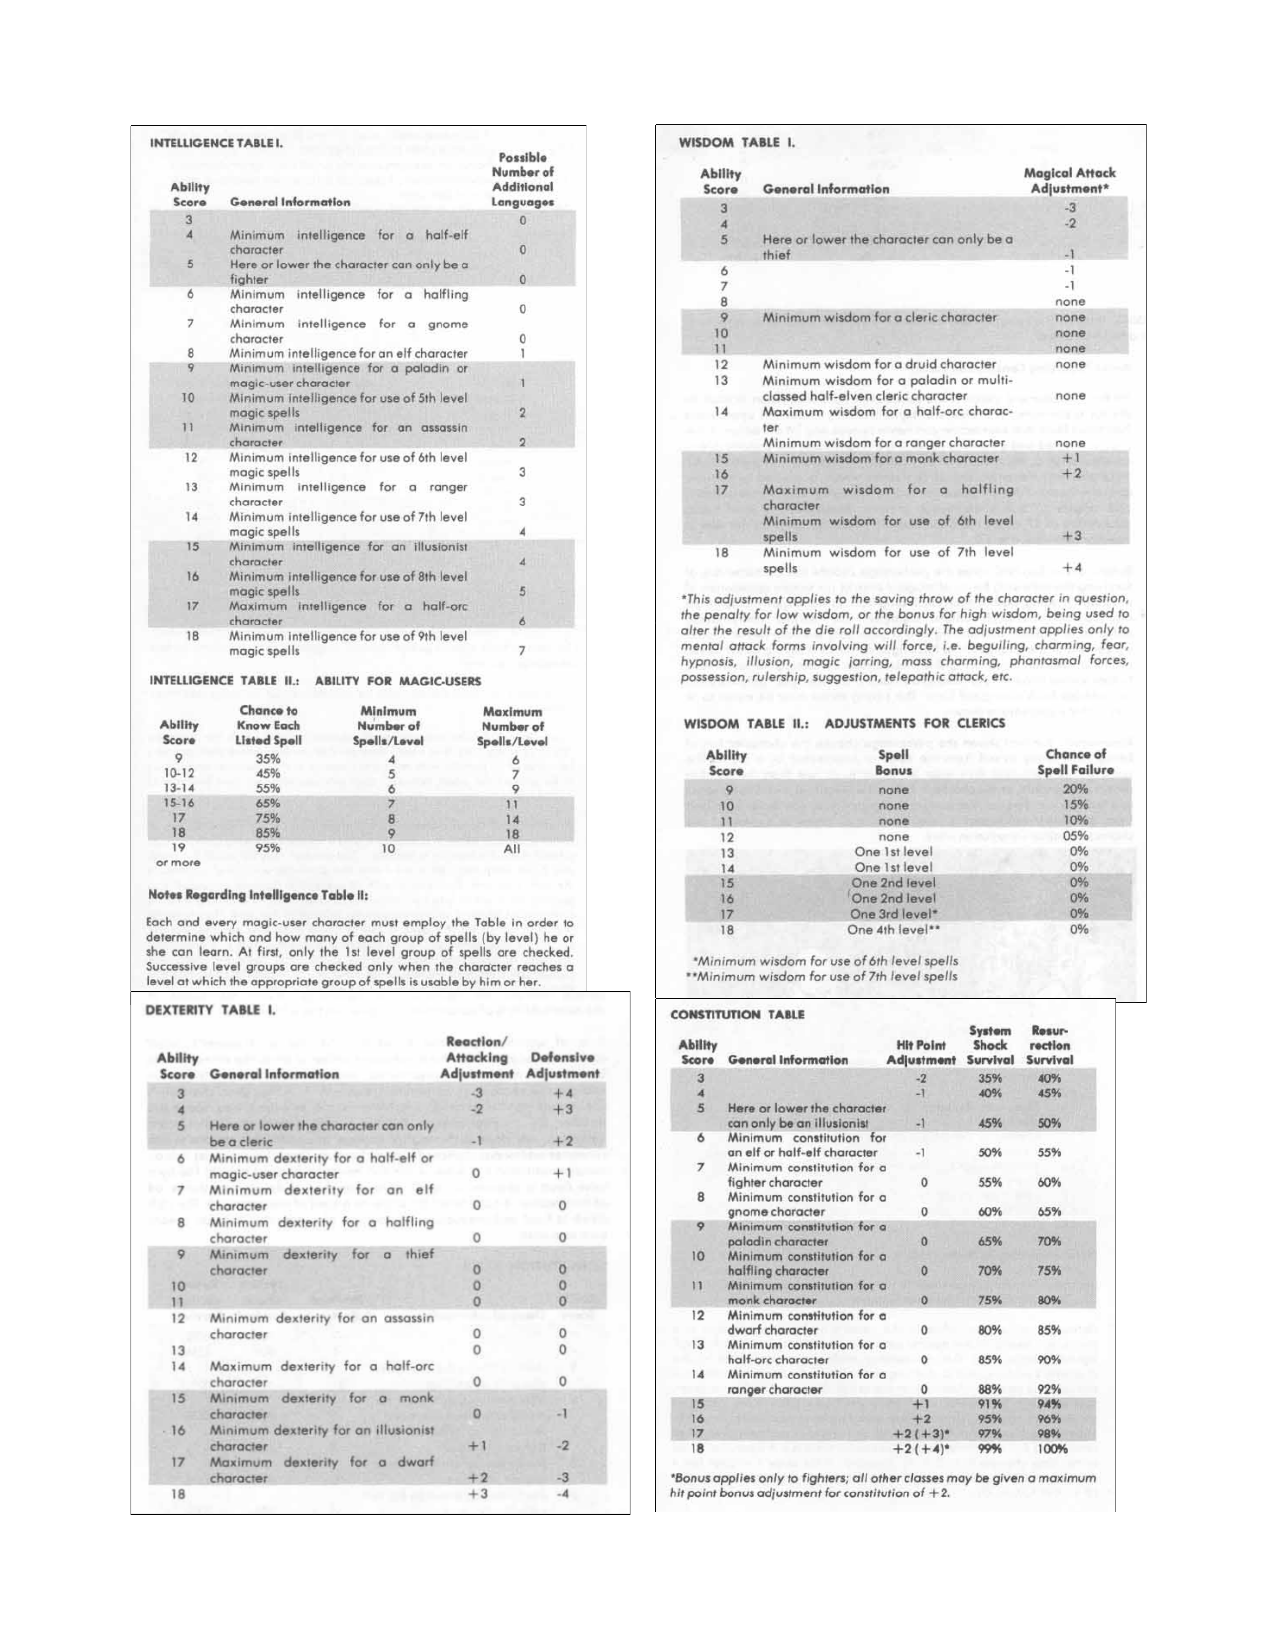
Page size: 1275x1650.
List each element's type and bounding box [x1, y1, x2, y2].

picture [130, 125, 631, 1515]
picture [655, 124, 1147, 1512]
